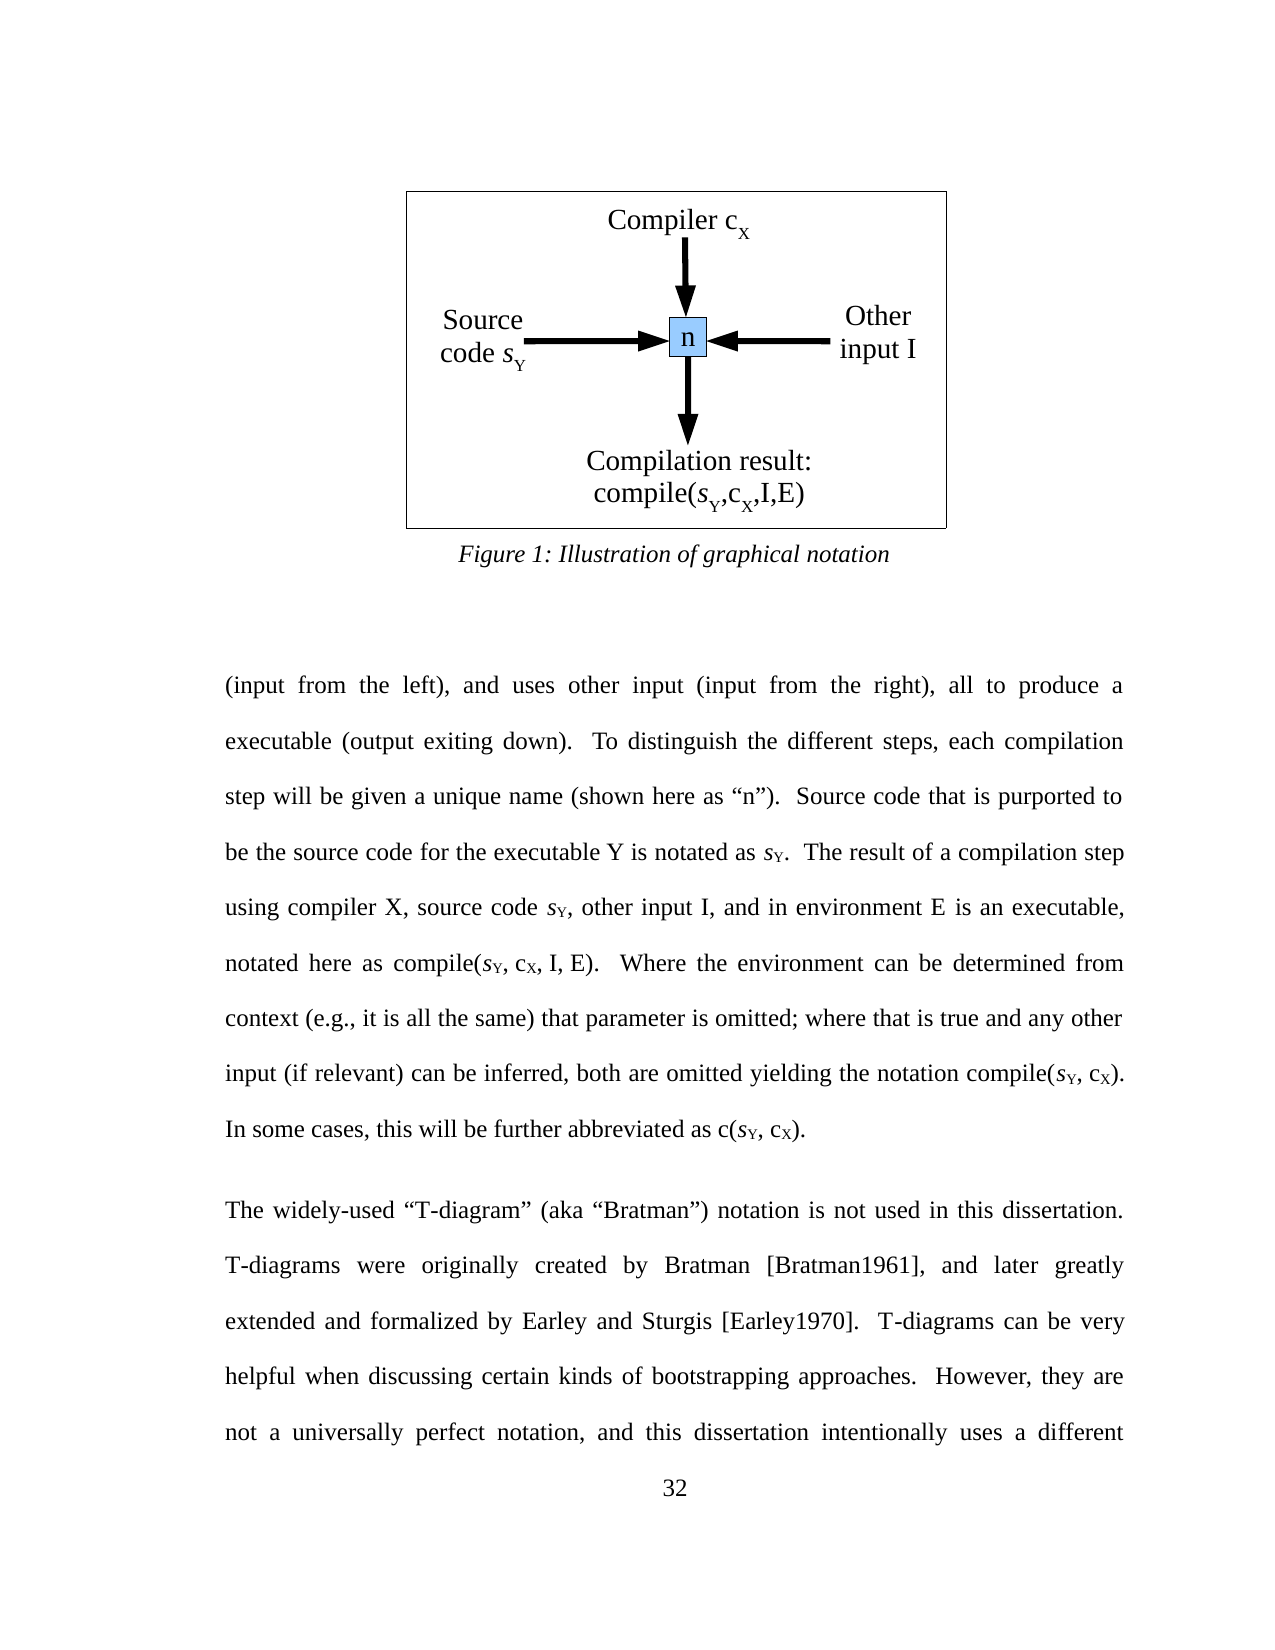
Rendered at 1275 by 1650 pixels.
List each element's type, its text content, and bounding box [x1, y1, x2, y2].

text (input from the left), and uses other input (input from the right), all to produce a executable (output exiting down). To distinguish the different steps, each compilation step will be given a unique name (shown here as “n”). Source code that is purported to be the source code for the executable Y is notated as sY. The result of a compilation step using compiler X, source code sY, other input I, and in environment E is an executable, notated here as compile(sY, cX, I, E). Where the environment can be determined from context (e.g., it is all the same) that parameter is omitted; where that is true and any other input (if relevant) can be inferred, both are omitted yielding the notation compile(sY, cX). In some cases, this will be further abbreviated as c(sY, cX). [225, 187, 1125, 1143]
text Figure 1: Illustration of graphical notation [398, 187, 952, 567]
text The widely-used “T‑diagram” (aka “Bratman”) notation is not used in this dissertation. T‑diagrams were originally created by Bratman [Bratman1961], and later greatly extended and formalized by Earley and Sturgis [Earley1970]. T‑diagrams can be very helpful when discussing certain kinds of bootstrapping approaches. However, they are not a universally perfect notation, and this dissertation intentionally uses a different [225, 1196, 1125, 1445]
